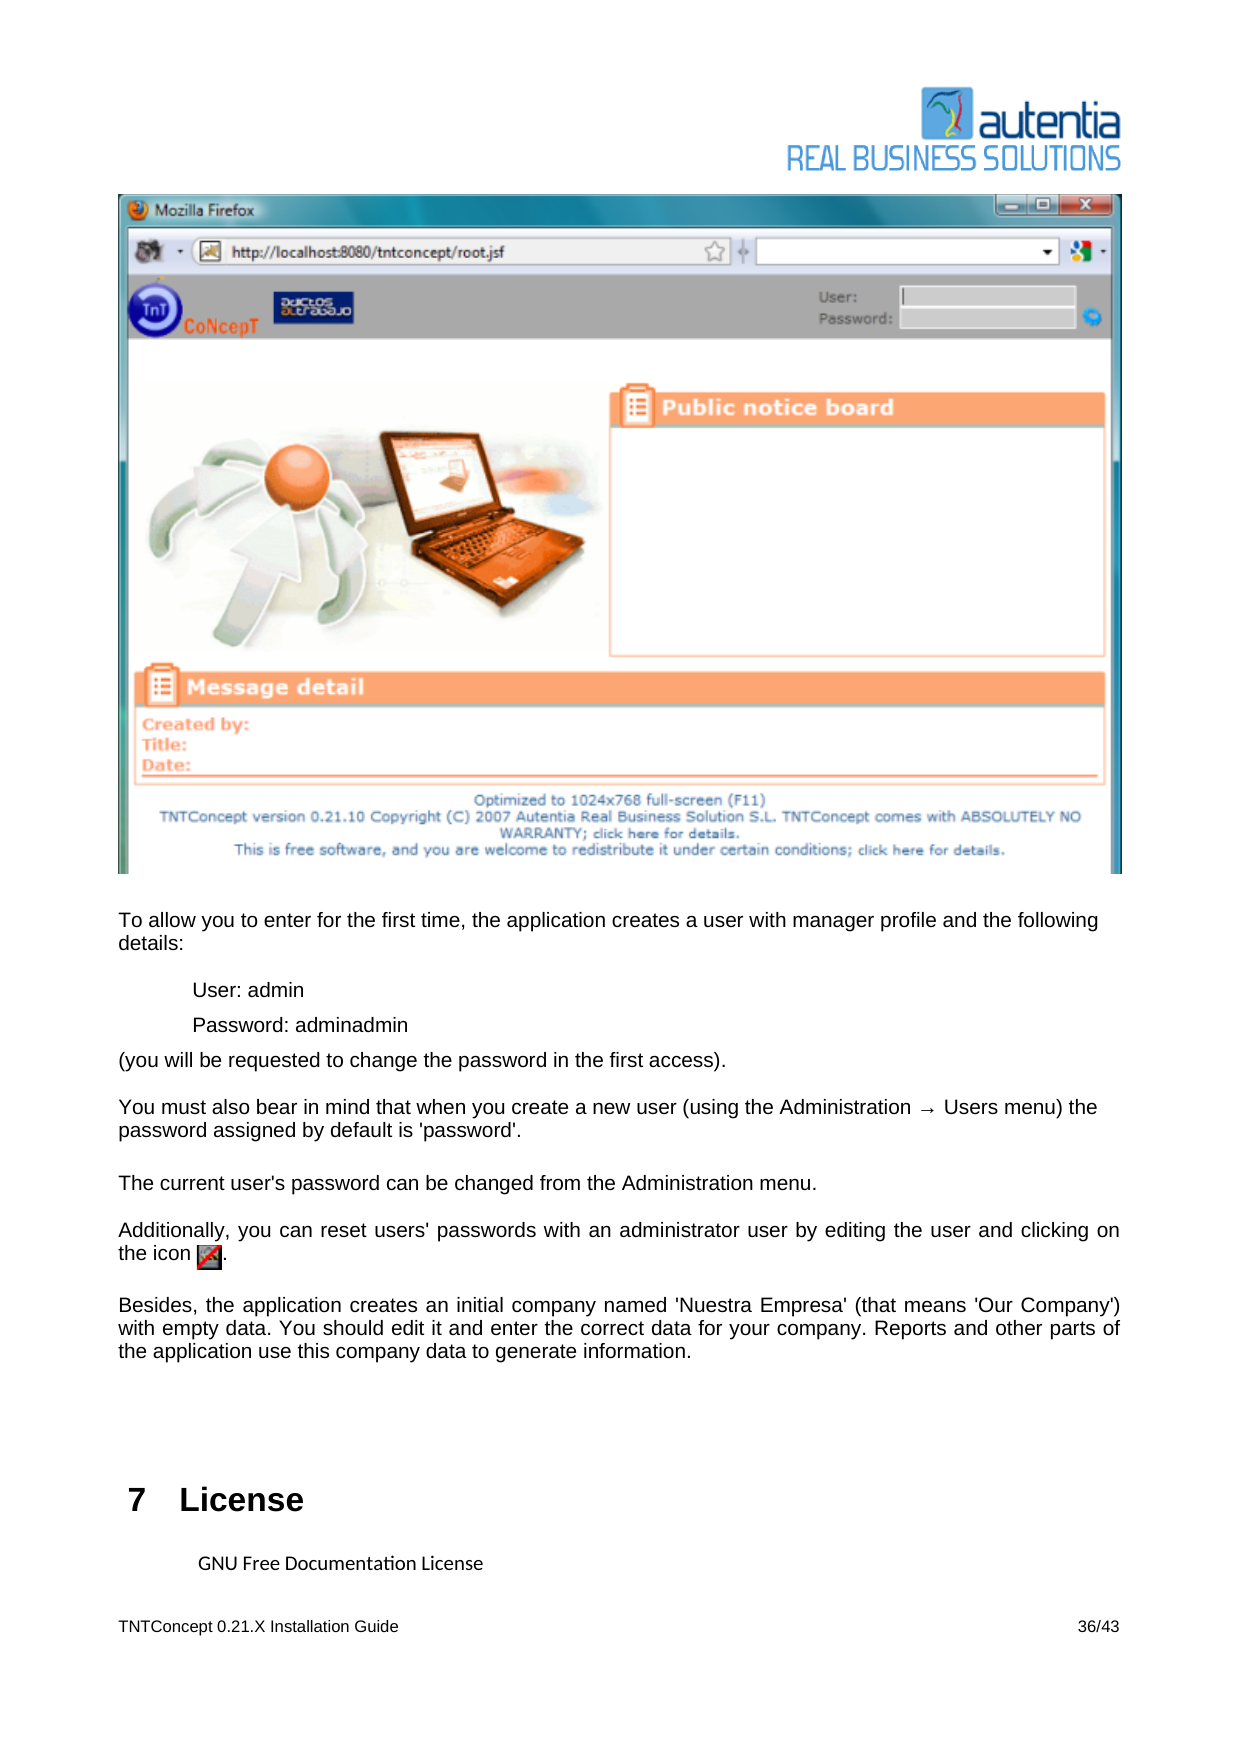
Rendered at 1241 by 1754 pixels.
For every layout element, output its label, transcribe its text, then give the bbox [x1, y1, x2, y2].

text You must also bear in mind that when you create a new user (using the Administration → Users menu) the password assigned by default is 'password'. [118, 1096, 1122, 1142]
text Additionally, you can reset users' passwords with an administrator user by editing the user and clicking on the icon . [118, 1218, 1122, 1270]
picture [782, 85, 1123, 178]
picture [118, 194, 1122, 874]
text Besides, the application creates an initial company named 'Nuestra Empresa' (that means 'Our Company') with empty data. You should edit it and enter the correct data for your company. Reports and other parts of the application use this company data to generate information. [118, 1293, 1122, 1363]
text GNU Free Documentation License [118, 1554, 1122, 1575]
subtitle License [118, 1481, 1122, 1519]
text To allow you to enter for the first time, the application creates a user with manager profile and the following details: [118, 908, 1122, 955]
text User: admin [118, 979, 1122, 1002]
text (you will be requested to change the password in the first access). [118, 1049, 1122, 1072]
picture [196, 1245, 222, 1270]
text The current user's password can be changed from the Administration menu. [118, 1171, 1122, 1195]
text Password: adminadmin [118, 1014, 1122, 1037]
